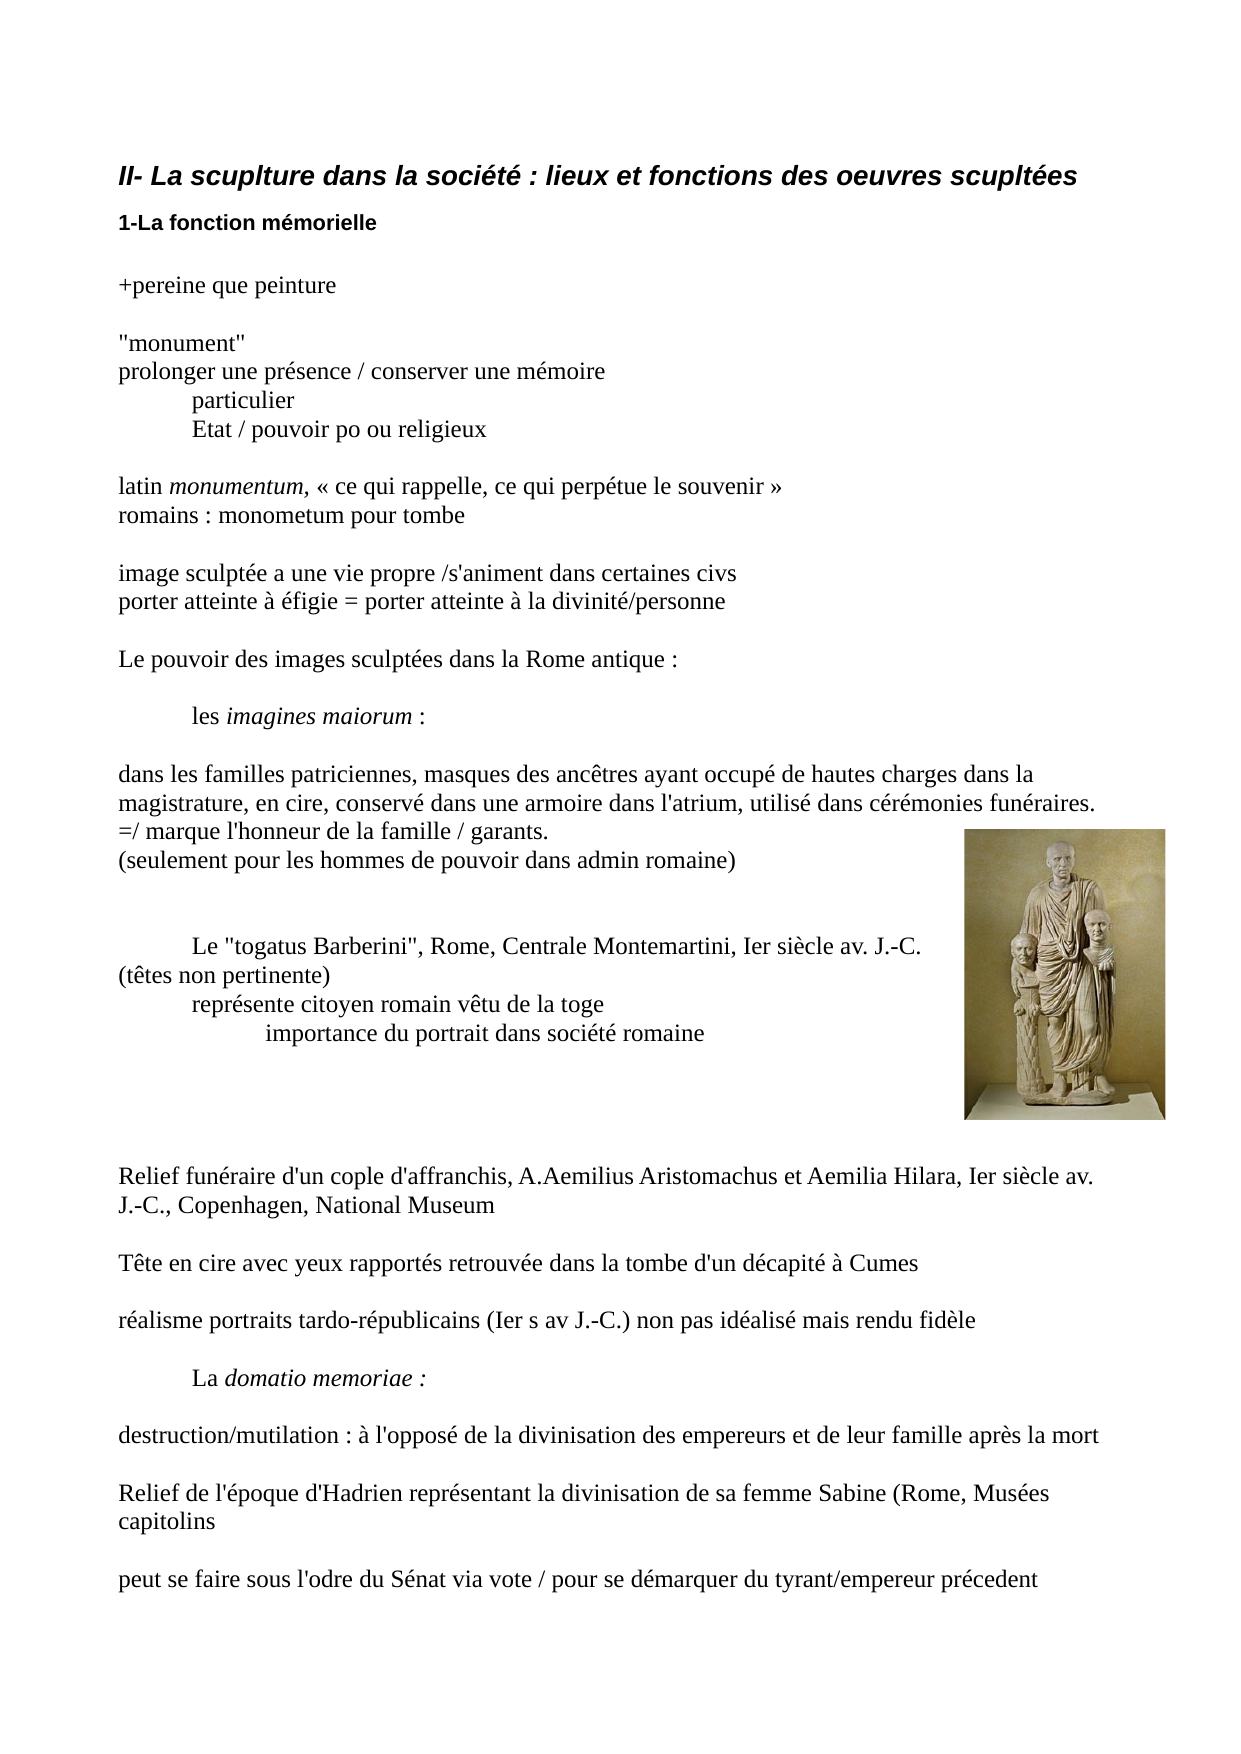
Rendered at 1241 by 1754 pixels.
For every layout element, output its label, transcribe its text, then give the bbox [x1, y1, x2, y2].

text +pereine que peinture [118, 270, 1122, 299]
text porter atteinte à éfigie = porter atteinte à la divinité/personne [118, 586, 1122, 615]
text représente citoyen romain vêtu de la toge [118, 989, 964, 1018]
text "monument" [118, 328, 1122, 356]
text image sculptée a une vie propre /s'animent dans certaines civs [118, 558, 1122, 586]
text Etat / pouvoir po ou religieux [118, 414, 1122, 443]
subtitle 1-La fonction mémorielle [118, 210, 1122, 235]
text La domatio memoriae : [118, 1363, 1122, 1391]
text peut se faire sous l'odre du Sénat via vote / pour se démarquer du tyrant/empereur précedent [118, 1564, 1122, 1593]
text Relief funéraire d'un cople d'affranchis, A.Aemilius Aristomachus et Aemilia Hilara, Ier siècle av. J.-C., Copenhagen, National Museum [118, 1161, 1122, 1219]
text Le "togatus Barberini", Rome, Centrale Montemartini, Ier siècle av. J.-C. (têtes non pertinente) [118, 931, 964, 989]
text réalisme portraits tardo-républicains (Ier s av J.-C.) non pas idéalisé mais rendu fidèle [118, 1305, 1122, 1334]
text Relief de l'époque d'Hadrien représentant la divinisation de sa femme Sabine (Rome, Musées capitolins [118, 1478, 1122, 1535]
text particulier [118, 385, 1122, 414]
text prolonger une présence / conserver une mémoire [118, 356, 1122, 385]
text destruction/mutilation : à l'opposé de la divinisation des empereurs et de leur famille après la mort [118, 1420, 1122, 1449]
text latin monumentum, « ce qui rappelle, ce qui perpétue le souvenir » [118, 471, 1122, 500]
text les imagines maiorum : [118, 701, 1122, 730]
picture [964, 829, 1166, 1120]
subtitle II- La scuplture dans la société : lieux et fonctions des oeuvres scupltées [118, 159, 1122, 191]
text romains : monometum pour tombe [118, 500, 1122, 529]
text importance du portrait dans société romaine [118, 1018, 964, 1046]
text Tête en cire avec yeux rapportés retrouvée dans la tombe d'un décapité à Cumes [118, 1248, 1122, 1276]
text Le pouvoir des images sculptées dans la Rome antique : [118, 644, 1122, 673]
text (seulement pour les hommes de pouvoir dans admin romaine) [118, 845, 964, 874]
text dans les familles patriciennes, masques des ancêtres ayant occupé de hautes charges dans la magistrature, en cire, conservé dans une armoire dans l'atrium, utilisé dans cérémonies funéraires. =/ marque l'honneur de la famille / garants. [118, 759, 1122, 845]
